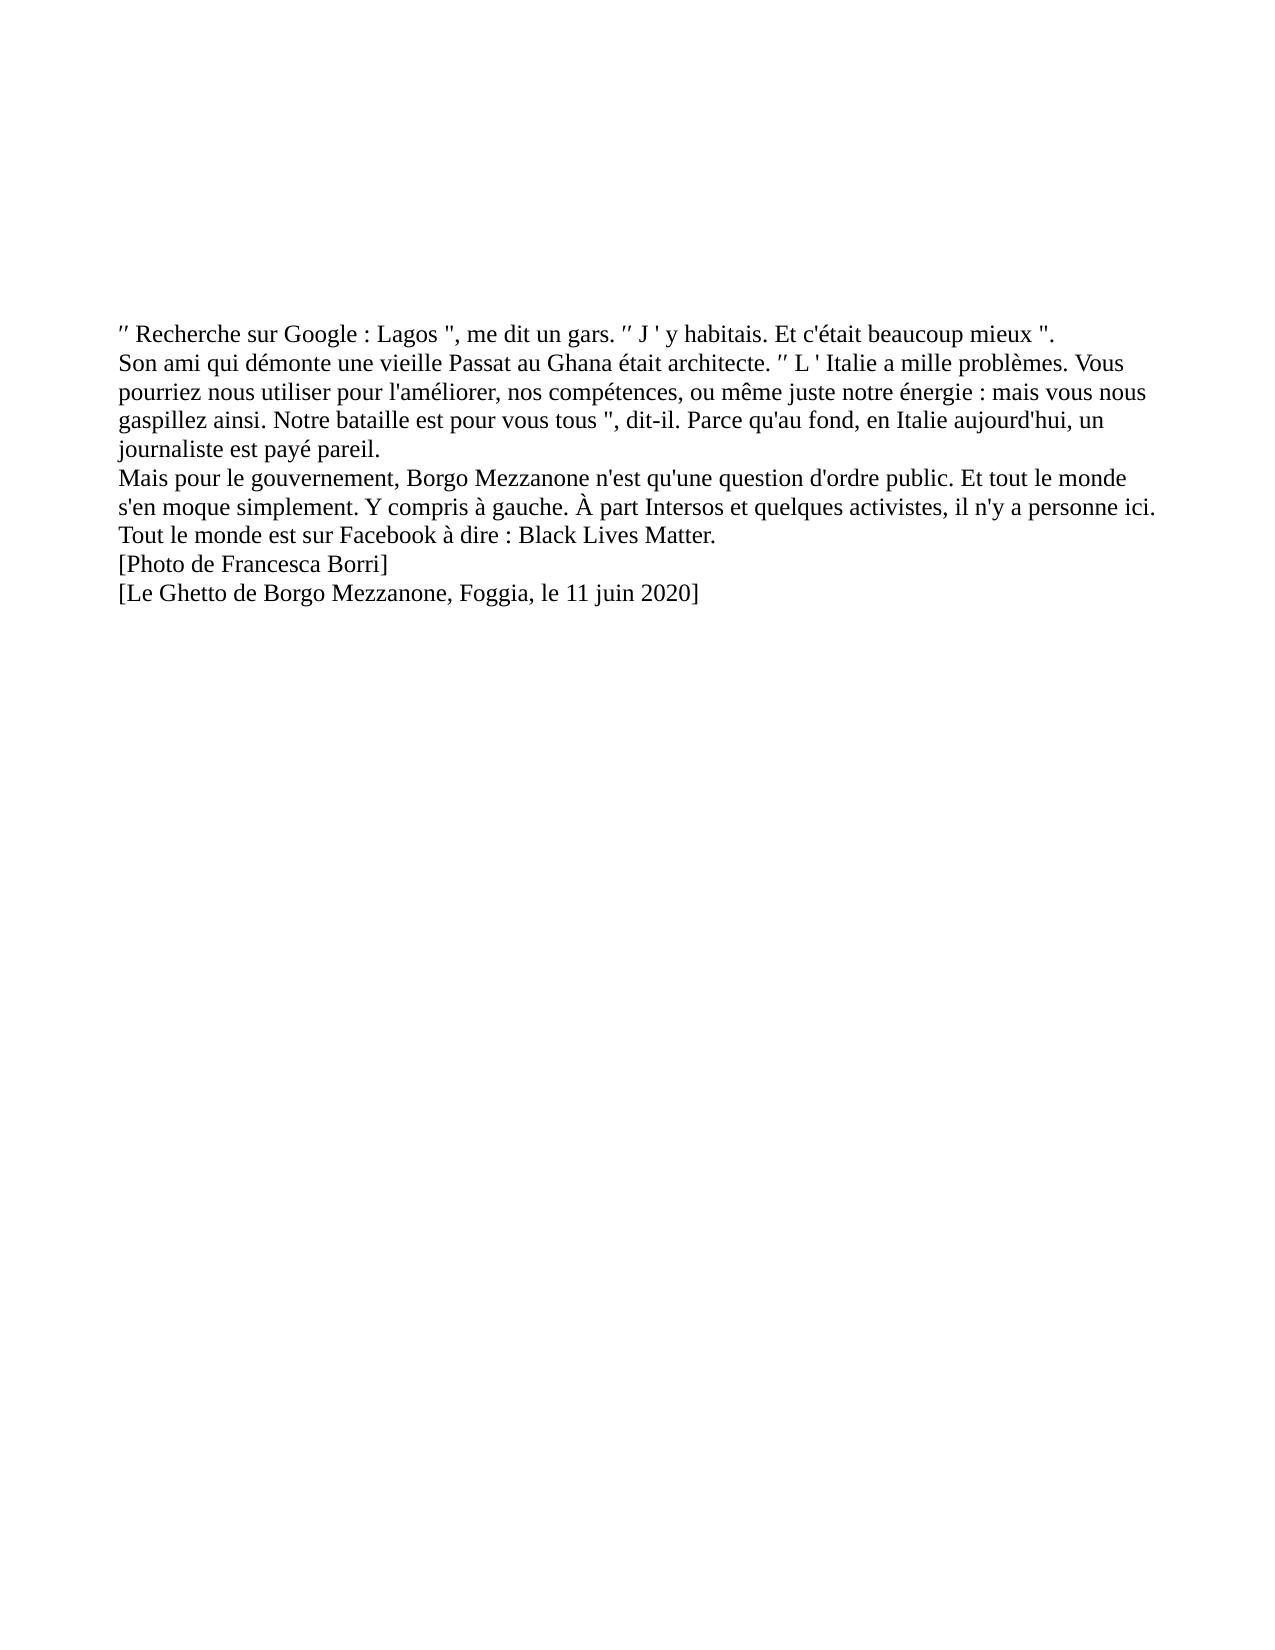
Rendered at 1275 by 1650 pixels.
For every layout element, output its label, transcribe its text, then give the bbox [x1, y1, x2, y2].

text Son ami qui démonte une vieille Passat au Ghana était architecte. ′′ L ' Italie a mille problèmes. Vous pourriez nous utiliser pour l'améliorer, nos compétences, ou même juste notre énergie : mais vous nous gaspillez ainsi. Notre bataille est pour vous tous ", dit-il. Parce qu'au fond, en Italie aujourd'hui, un journaliste est payé pareil. [118, 348, 1157, 463]
text ′′ Recherche sur Google : Lagos ", me dit un gars. ′′ J ' y habitais. Et c'était beaucoup mieux ". [118, 319, 1157, 348]
text Mais pour le gouvernement, Borgo Mezzanone n'est qu'une question d'ordre public. Et tout le monde s'en moque simplement. Y compris à gauche. À part Intersos et quelques activistes, il n'y a personne ici. Tout le monde est sur Facebook à dire : Black Lives Matter. [118, 463, 1157, 549]
text [Photo de Francesca Borri] [118, 549, 1157, 578]
text [Le Ghetto de Borgo Mezzanone, Foggia, le 11 juin 2020] [118, 578, 1157, 607]
